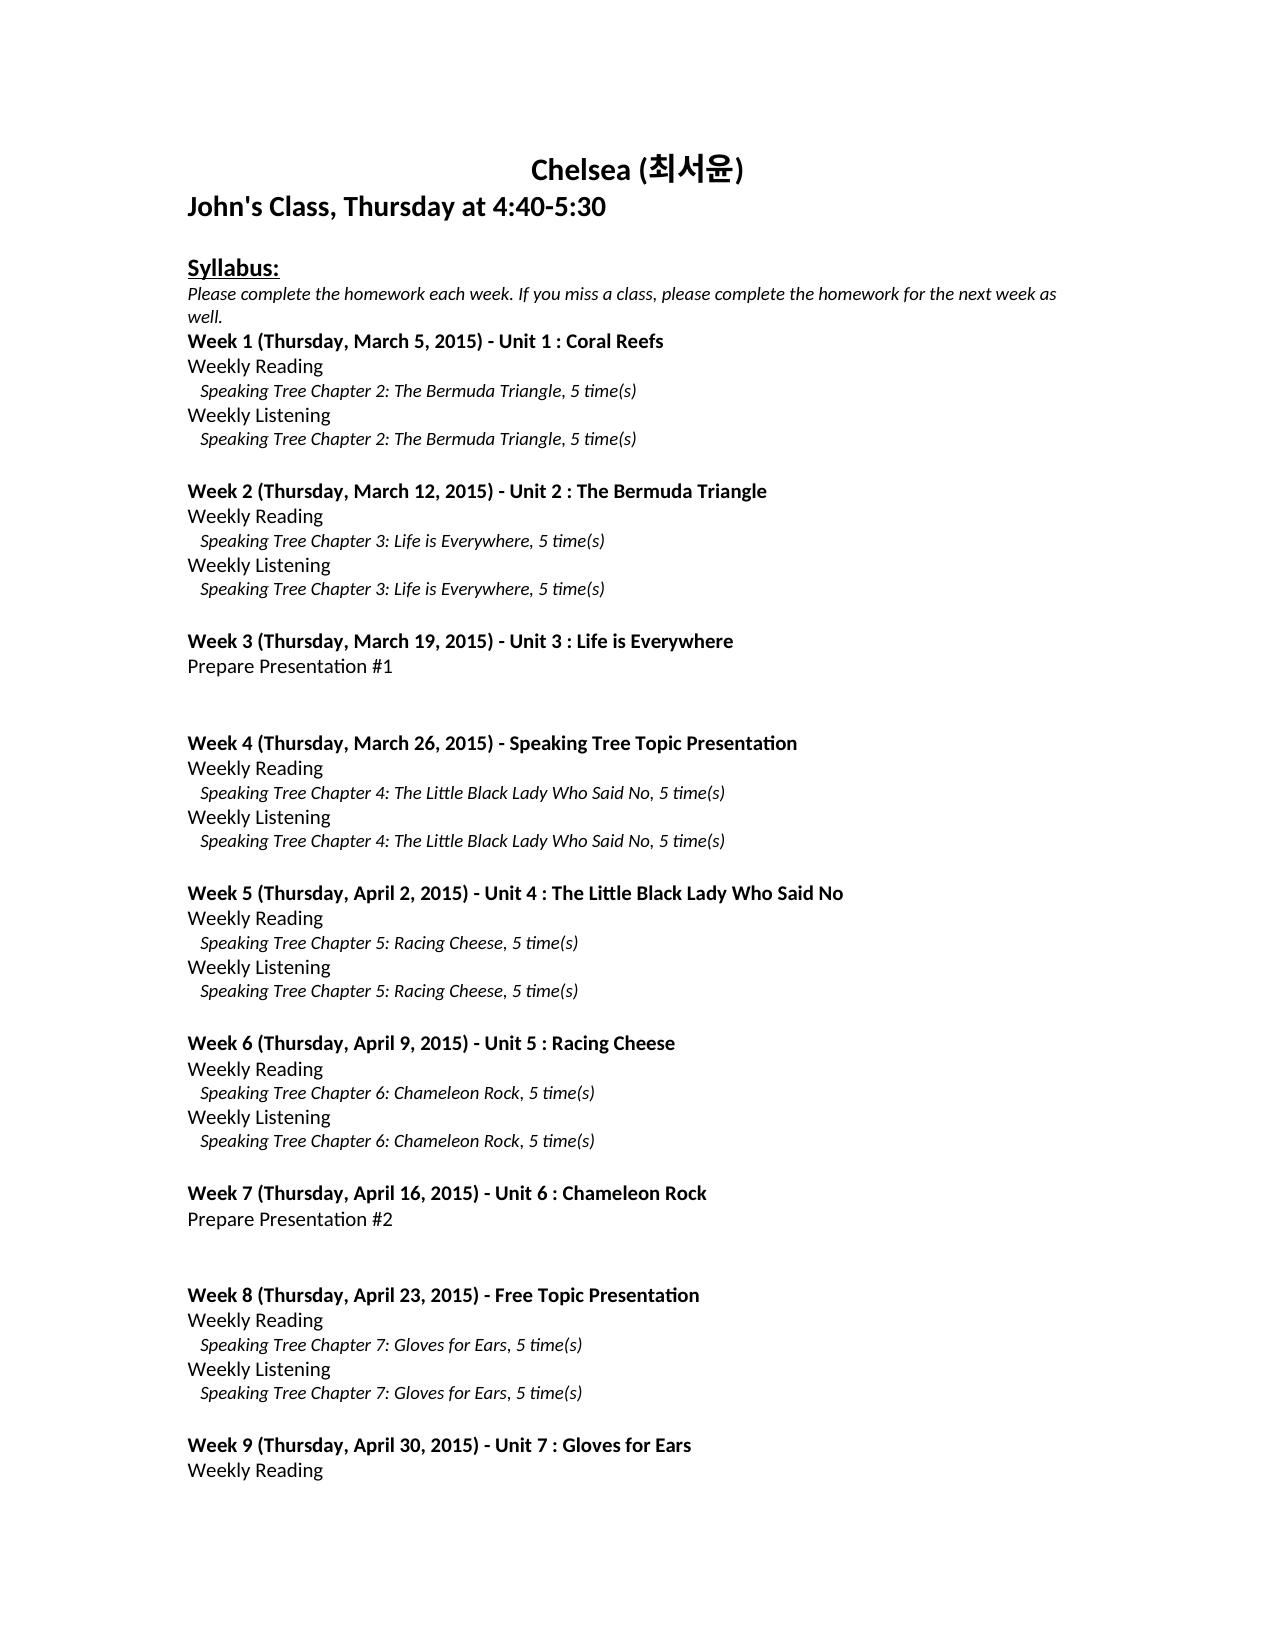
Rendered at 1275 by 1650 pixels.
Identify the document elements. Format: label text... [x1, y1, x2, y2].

text Syllabus: Please complete the homework each week. If you miss a class, please complete the homework for the next week as well. Week 1 (Thursday, March 5, 2015) - Unit 1 : Coral Reefs Weekly Reading Speaking Tree Chapter 2: The Bermuda Triangle, 5 time(s) Weekly Listening Speaking Tree Chapter 2: The Bermuda Triangle, 5 time(s) Week 2 (Thursday, March 12, 2015) - Unit 2 : The Bermuda Triangle Weekly Reading Speaking Tree Chapter 3: Life is Everywhere, 5 time(s) Weekly Listening Speaking Tree Chapter 3: Life is Everywhere, 5 time(s) Week 3 (Thursday, March 19, 2015) - Unit 3 : Life is Everywhere Prepare Presentation #1 Week 4 (Thursday, March 26, 2015) - Speaking Tree Topic Presentation Weekly Reading Speaking Tree Chapter 4: The Little Black Lady Who Said No, 5 time(s) Weekly Listening Speaking Tree Chapter 4: The Little Black Lady Who Said No, 5 time(s) Week 5 (Thursday, April 2, 2015) - Unit 4 : The Little Black Lady Who Said No Weekly Reading Speaking Tree Chapter 5: Racing Cheese, 5 time(s) Weekly Listening Speaking Tree Chapter 5: Racing Cheese, 5 time(s) Week 6 (Thursday, April 9, 2015) - Unit 5 : Racing Cheese Weekly Reading Speaking Tree Chapter 6: Chameleon Rock, 5 time(s) Weekly Listening Speaking Tree Chapter 6: Chameleon Rock, 5 time(s) Week 7 (Thursday, April 16, 2015) - Unit 6 : Chameleon Rock Prepare Presentation #2 Week 8 (Thursday, April 23, 2015) - Free Topic Presentation Weekly Reading Speaking Tree Chapter 7: Gloves for Ears, 5 time(s) Weekly Listening Speaking Tree Chapter 7: Gloves for Ears, 5 time(s) Week 9 (Thursday, April 30, 2015) - Unit 7 : Gloves for Ears Weekly Reading [187, 252, 1087, 1483]
text John's Class, Thursday at 4:40-5:30 [187, 188, 1087, 252]
text Chelsea (최서윤) [187, 150, 1087, 188]
